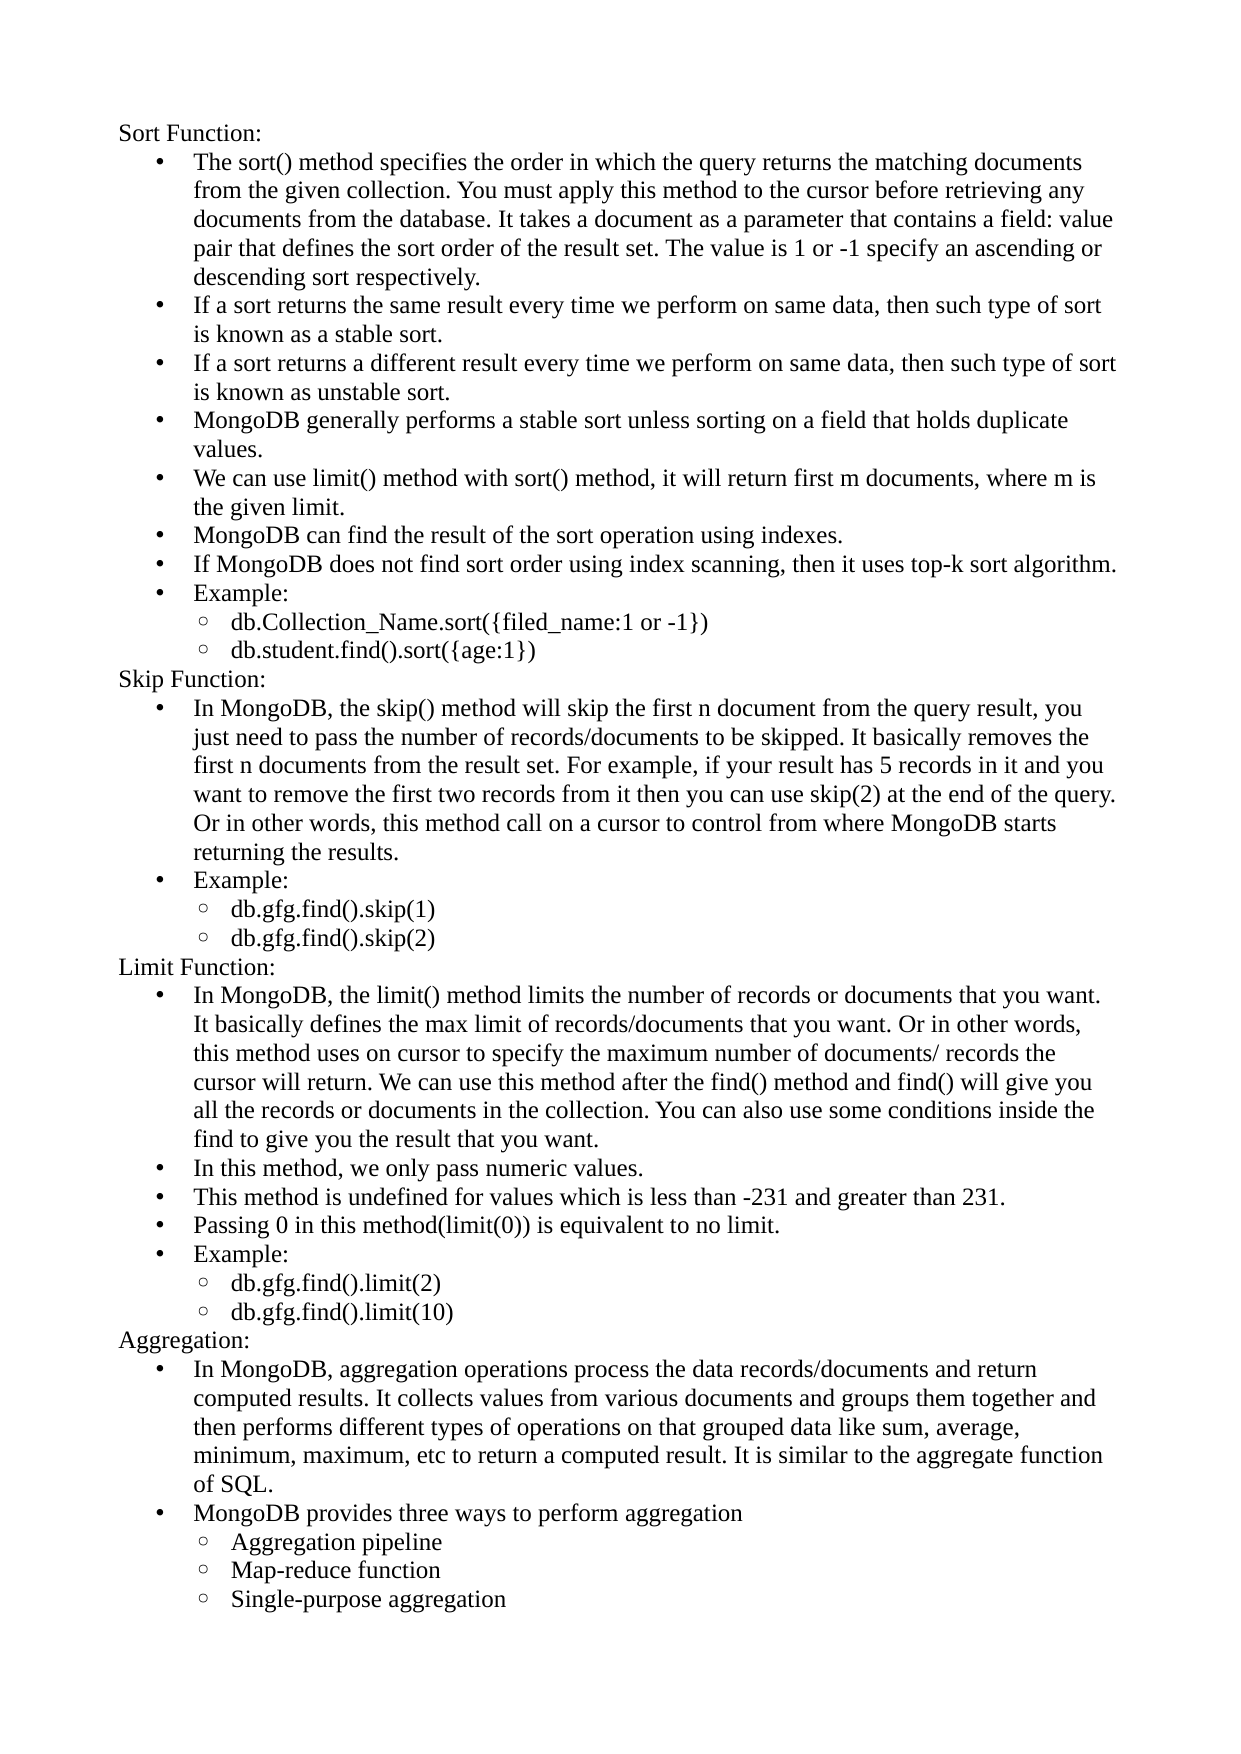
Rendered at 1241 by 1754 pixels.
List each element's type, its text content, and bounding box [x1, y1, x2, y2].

list If MongoDB does not find sort order using index scanning, then it uses top-k sort algorithm. [156, 549, 1122, 578]
list In this method, we only pass numeric values. [156, 1153, 1122, 1182]
list Map-reduce function [193, 1556, 1122, 1584]
list In MongoDB, the skip() method will skip the first n document from the query result, you just need to pass the number of records/documents to be skipped. It basically removes the first n documents from the result set. For example, if your result has 5 records in it and you want to remove the first two records from it then you can use skip(2) at the end of the query. Or in other words, this method call on a cursor to control from where MongoDB starts returning the results. [156, 693, 1122, 866]
list MongoDB generally performs a stable sort unless sorting on a field that holds duplicate values. [156, 406, 1122, 463]
text Sort Function: [118, 118, 1122, 147]
list In MongoDB, aggregation operations process the data records/documents and return computed results. It collects values from various documents and groups them together and then performs different types of operations on that grouped data like sum, average, minimum, maximum, etc to return a computed result. It is similar to the aggregate function of SQL. [156, 1354, 1122, 1498]
list We can use limit() method with sort() method, it will return first m documents, where m is the given limit. [156, 463, 1122, 521]
list If a sort returns the same result every time we perform on same data, then such type of sort is known as a stable sort. [156, 291, 1122, 348]
list MongoDB can find the result of the sort operation using indexes. [156, 521, 1122, 549]
list Example: [156, 578, 1122, 607]
list Single-purpose aggregation [193, 1584, 1122, 1613]
text Aggregation: [118, 1326, 1122, 1354]
list db.gfg.find().skip(1) [193, 894, 1122, 923]
list If a sort returns a different result every time we perform on same data, then such type of sort is known as unstable sort. [156, 348, 1122, 406]
list The sort() method specifies the order in which the query returns the matching documents from the given collection. You must apply this method to the cursor before retrieving any documents from the database. It takes a document as a parameter that contains a field: value pair that defines the sort order of the result set. The value is 1 or -1 specify an ascending or descending sort respectively. [156, 147, 1122, 291]
list db.student.find().sort({age:1}) [193, 636, 1122, 664]
list db.gfg.find().limit(10) [193, 1297, 1122, 1326]
text Skip Function: [118, 664, 1122, 693]
text Limit Function: [118, 952, 1122, 981]
list db.gfg.find().skip(2) [193, 923, 1122, 952]
list db.Collection_Name.sort({filed_name:1 or -1}) [193, 607, 1122, 636]
list db.gfg.find().limit(2) [193, 1268, 1122, 1297]
list This method is undefined for values which is less than -231 and greater than 231. [156, 1182, 1122, 1211]
list MongoDB provides three ways to perform aggregation [156, 1498, 1122, 1527]
list Aggregation pipeline [193, 1527, 1122, 1556]
list In MongoDB, the limit() method limits the number of records or documents that you want. It basically defines the max limit of records/documents that you want. Or in other words, this method uses on cursor to specify the maximum number of documents/ records the cursor will return. We can use this method after the find() method and find() will give you all the records or documents in the collection. You can also use some conditions inside the find to give you the result that you want. [156, 981, 1122, 1153]
list Example: [156, 866, 1122, 894]
list Passing 0 in this method(limit(0)) is equivalent to no limit. [156, 1211, 1122, 1239]
list Example: [156, 1239, 1122, 1268]
